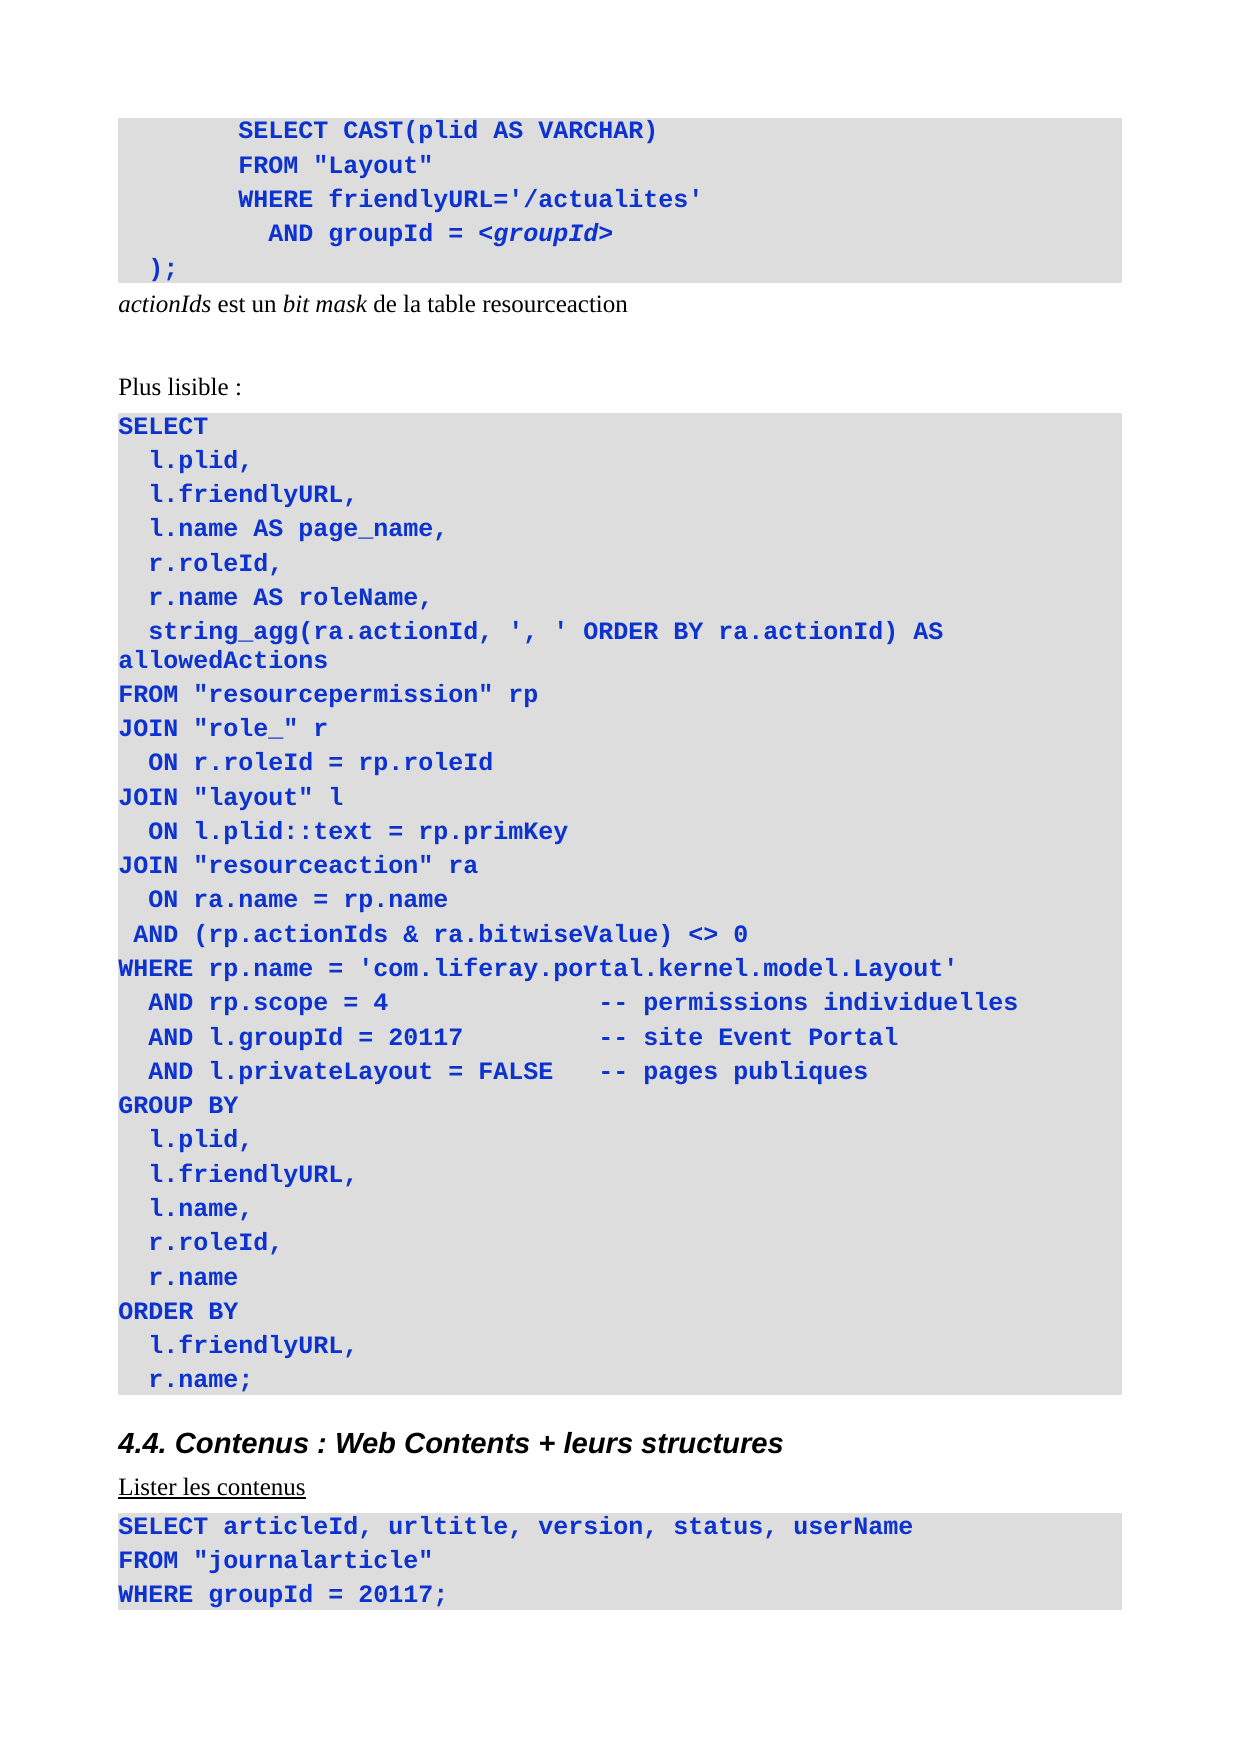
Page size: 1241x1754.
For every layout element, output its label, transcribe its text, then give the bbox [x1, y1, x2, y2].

text r.name AS roleName, [118, 584, 1122, 613]
text GROUP BY [238, 1093, 1122, 1121]
text ON ra.name = rp.name [448, 887, 1122, 915]
text l.friendlyURL, [358, 482, 1122, 510]
text WHERE groupId = 20117; [448, 1582, 1122, 1610]
text string_agg(ra.actionId, ', ' ORDER BY ra.actionId) AS allowedActions [328, 619, 1122, 676]
text JOIN "resourceaction" ra [478, 853, 1122, 881]
text l.plid, [253, 1127, 1122, 1155]
text AND l.privateLayout = FALSE -- pages publiques [118, 1058, 1122, 1087]
text ORDER BY [238, 1298, 1122, 1327]
text FROM "Layout" [118, 152, 1122, 181]
text r.roleId, [283, 1230, 1122, 1258]
text AND groupId = <groupId> [613, 221, 1122, 249]
text l.friendlyURL, [358, 1333, 1122, 1361]
text WHERE friendlyURL='/actualites' [703, 187, 1122, 215]
text actionIds est un bit mask de la table resourceaction [118, 289, 1122, 318]
text AND l.groupId = 20117 -- site Event Portal [898, 1024, 1122, 1052]
text r.roleId, [283, 550, 1122, 579]
text AND (rp.actionIds & ra.bitwiseValue) <> 0 [748, 921, 1122, 950]
text JOIN "role_" r [328, 716, 1122, 744]
text AND rp.scope = 4 -- permissions individuelles [1018, 990, 1122, 1018]
text Plus lisible : [118, 372, 1122, 401]
text SELECT articleId, urltitle, version, status, userName [118, 1513, 1122, 1542]
text r.name; [253, 1367, 1122, 1395]
text FROM "resourcepermission" rp [538, 681, 1122, 710]
text WHERE rp.name = 'com.liferay.portal.kernel.model.Layout' [958, 956, 1122, 984]
text ON r.roleId = rp.roleId [493, 750, 1122, 778]
text l.friendlyURL, [358, 1161, 1122, 1189]
text r.name [238, 1264, 1122, 1292]
text l.plid, [118, 447, 1122, 476]
text ); [178, 255, 1122, 283]
text l.name, [253, 1196, 1122, 1224]
subtitle 4.4. Contenus : Web Contents + leurs structures [118, 1426, 1122, 1460]
text ON l.plid::text = rp.primKey [118, 818, 1122, 847]
text SELECT [208, 413, 1122, 442]
text FROM "journalarticle" [433, 1548, 1122, 1576]
text l.name AS page_name, [448, 516, 1122, 544]
text SELECT CAST(plid AS VARCHAR) [658, 118, 1122, 146]
text Lister les contenus [118, 1472, 1122, 1501]
text JOIN "layout" l [343, 784, 1122, 813]
